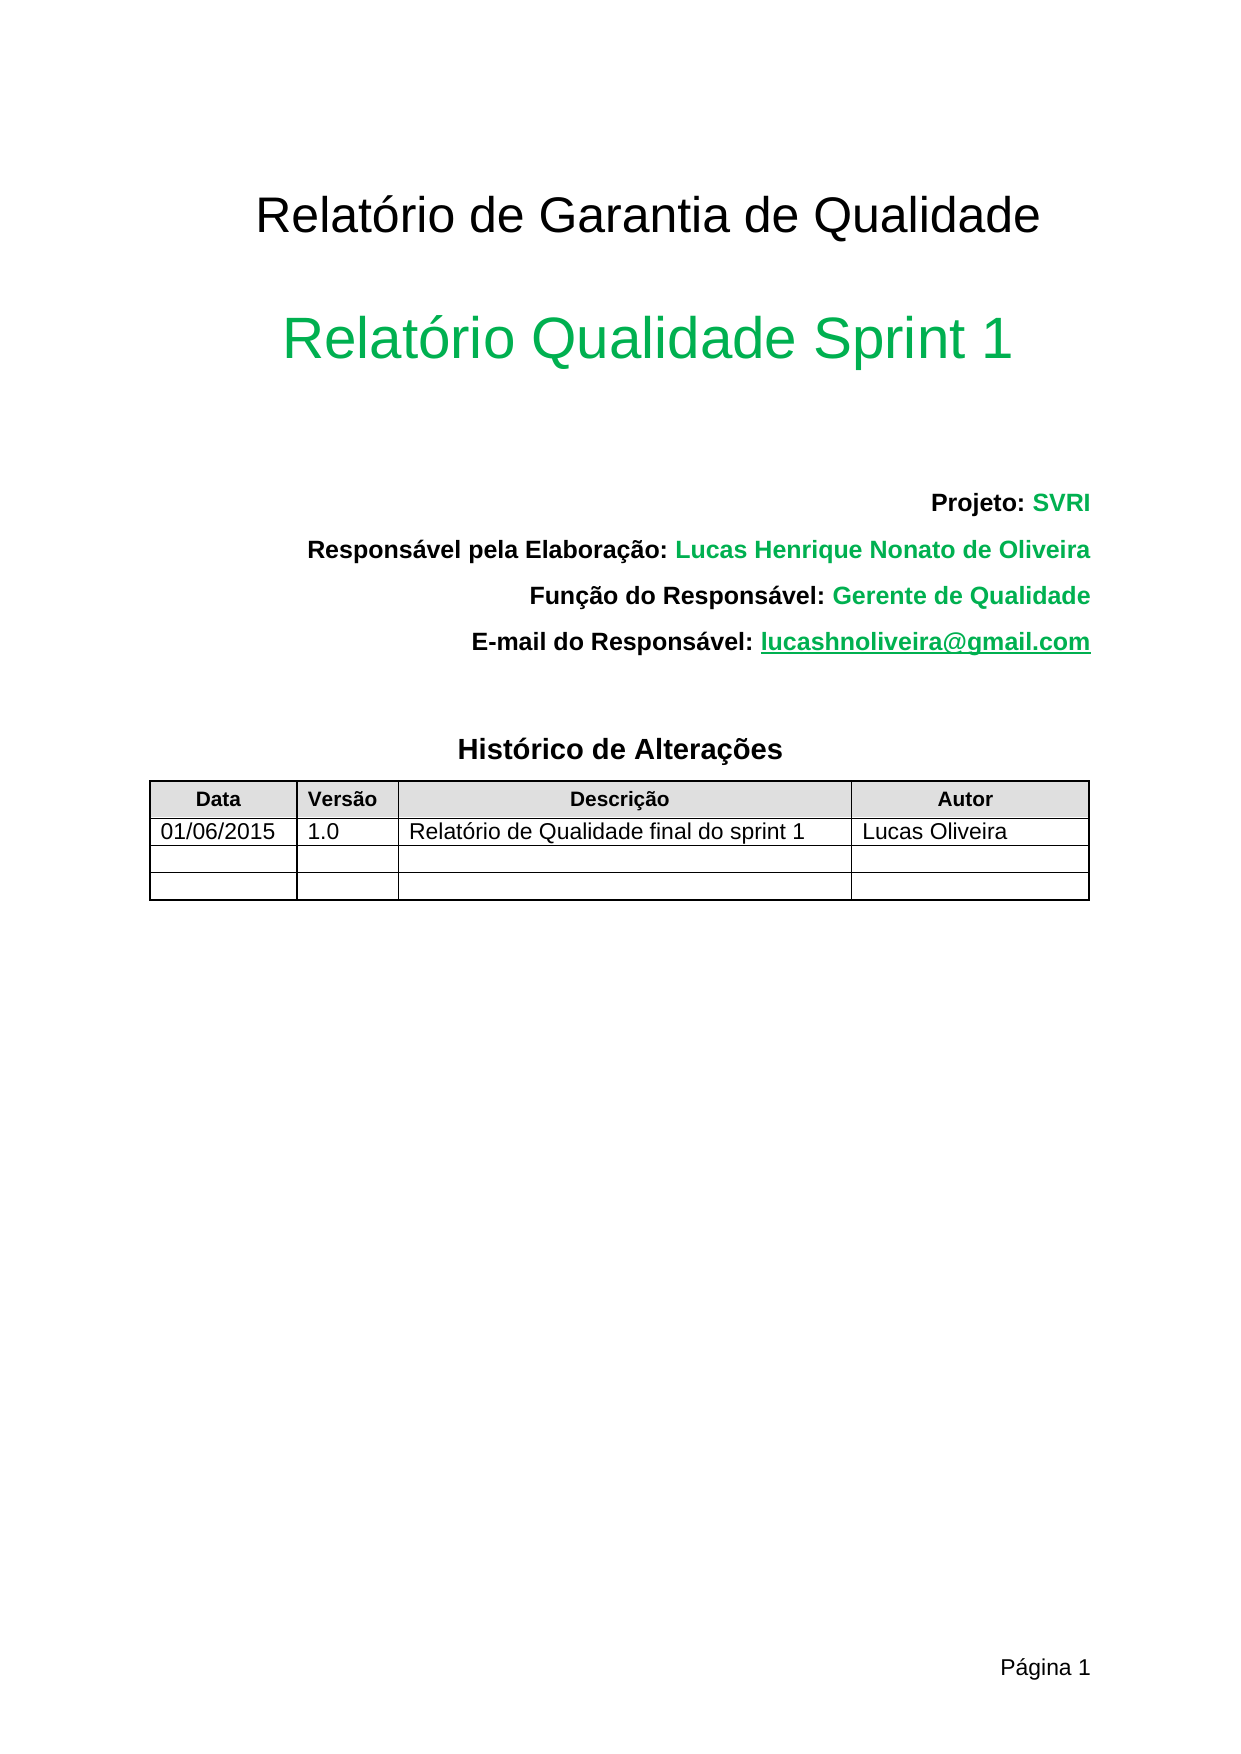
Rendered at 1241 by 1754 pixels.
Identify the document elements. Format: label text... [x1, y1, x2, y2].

text Responsável pela Elaboração: Lucas Henrique Nonato de Oliveira [150, 536, 1091, 563]
table_cell [852, 846, 1088, 872]
table_header Versão [298, 782, 398, 817]
text Projeto: SVRI [150, 489, 1091, 517]
table_cell 01/06/2015 [151, 819, 296, 845]
text E-mail do Responsável: lucashnoliveira@gmail.com [150, 628, 1091, 656]
table_cell [399, 846, 851, 872]
table_cell 1.0 [298, 819, 398, 845]
table_cell [852, 873, 1088, 899]
table_header Data [151, 782, 296, 817]
text Histórico de Alterações [150, 733, 1091, 766]
table_cell Relatório de Qualidade final do sprint 1 [399, 819, 851, 845]
text Função do Responsável: Gerente de Qualidade [150, 582, 1091, 610]
text Relatório Qualidade Sprint 1 [150, 305, 1147, 371]
table_cell [151, 846, 296, 872]
table_cell [399, 873, 851, 899]
table_cell [151, 873, 296, 899]
table_cell [298, 873, 398, 899]
table_cell [298, 846, 398, 872]
table_header Descrição [399, 782, 851, 817]
table_header Autor [852, 782, 1088, 817]
table_cell Lucas Oliveira [852, 819, 1088, 845]
text Relatório de Garantia de Qualidade [150, 187, 1147, 243]
